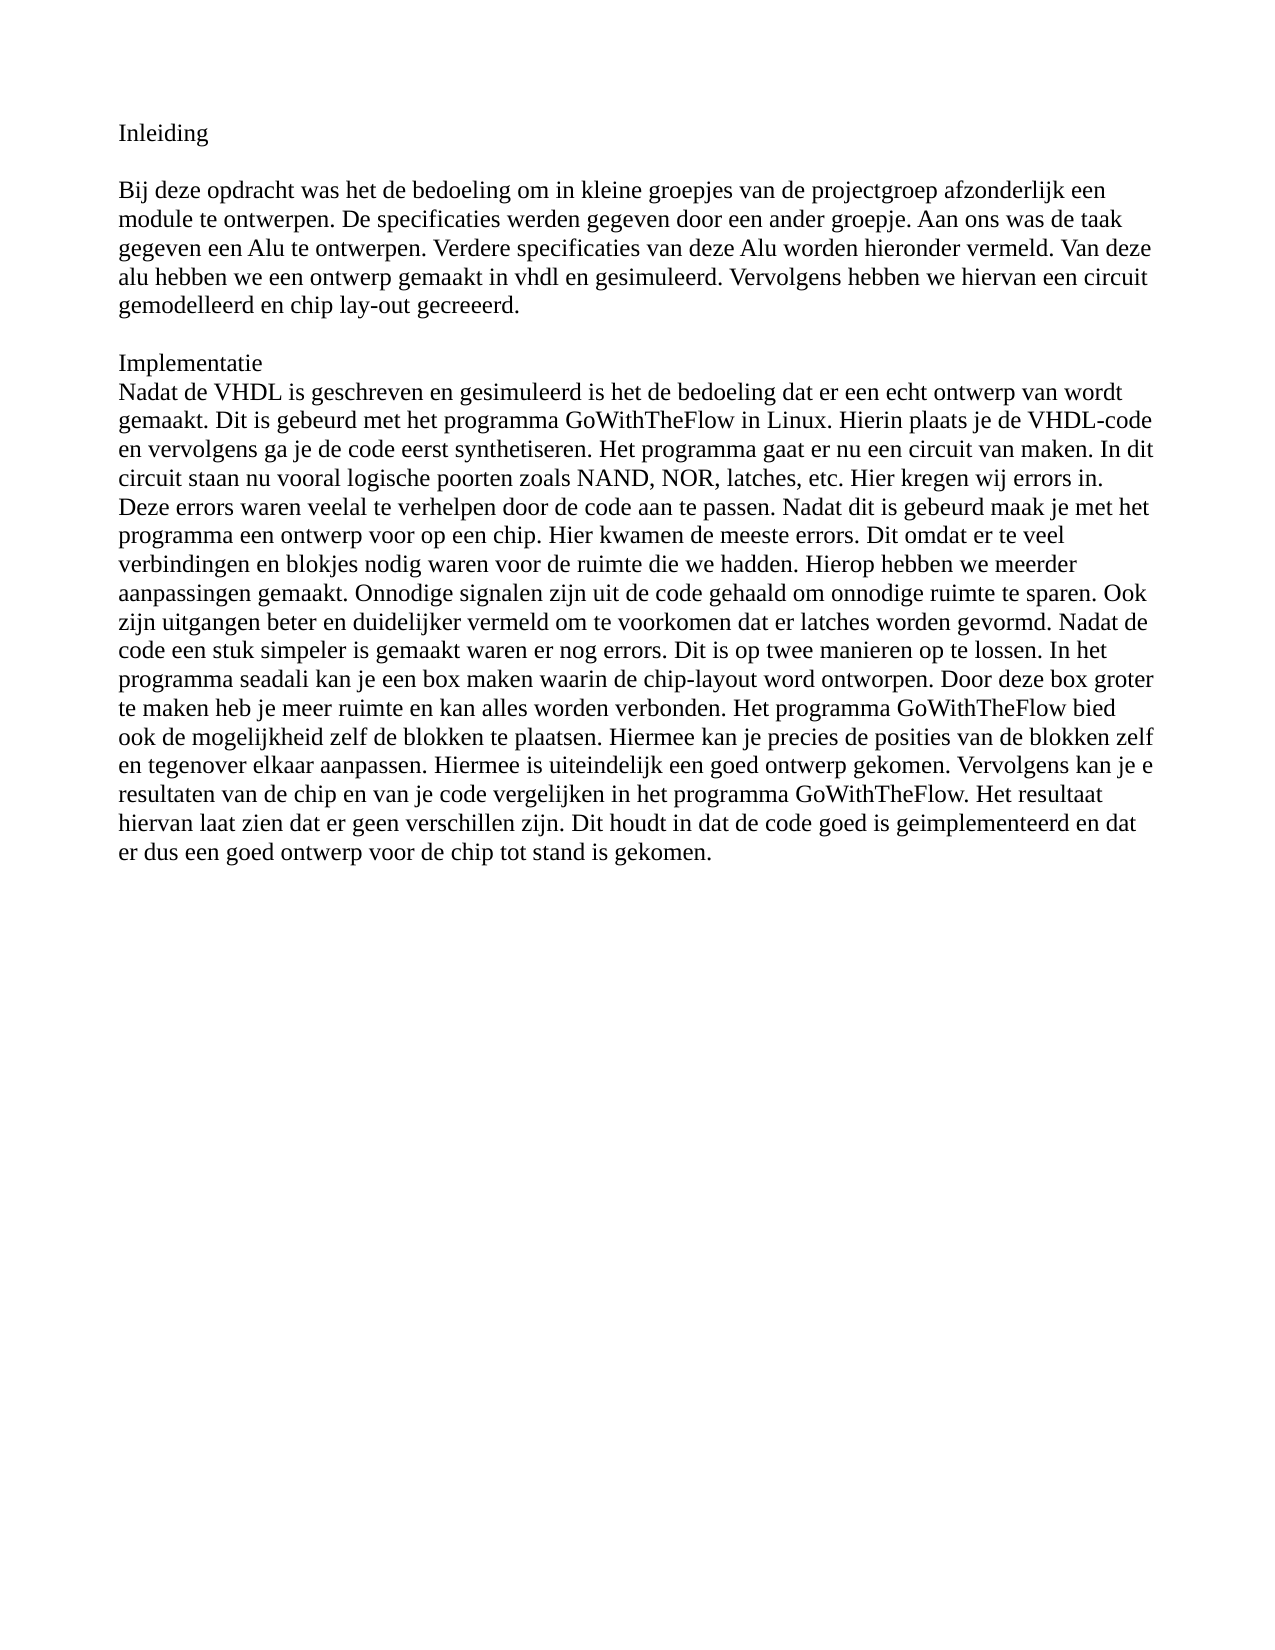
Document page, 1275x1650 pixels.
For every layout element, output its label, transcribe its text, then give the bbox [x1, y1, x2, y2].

text Implementatie [118, 348, 1157, 377]
text Bij deze opdracht was het de bedoeling om in kleine groepjes van de projectgroep afzonderlijk een module te ontwerpen. De specificaties werden gegeven door een ander groepje. Aan ons was de taak gegeven een Alu te ontwerpen. Verdere specificaties van deze Alu worden hieronder vermeld. Van deze alu hebben we een ontwerp gemaakt in vhdl en gesimuleerd. Vervolgens hebben we hiervan een circuit gemodelleerd en chip lay-out gecreeerd. [118, 176, 1157, 319]
text Inleiding [118, 118, 1157, 147]
text Nadat de VHDL is geschreven en gesimuleerd is het de bedoeling dat er een echt ontwerp van wordt gemaakt. Dit is gebeurd met het programma GoWithTheFlow in Linux. Hierin plaats je de VHDL-code en vervolgens ga je de code eerst synthetiseren. Het programma gaat er nu een circuit van maken. In dit circuit staan nu vooral logische poorten zoals NAND, NOR, latches, etc. Hier kregen wij errors in. Deze errors waren veelal te verhelpen door de code aan te passen. Nadat dit is gebeurd maak je met het programma een ontwerp voor op een chip. Hier kwamen de meeste errors. Dit omdat er te veel verbindingen en blokjes nodig waren voor de ruimte die we hadden. Hierop hebben we meerder aanpassingen gemaakt. Onnodige signalen zijn uit de code gehaald om onnodige ruimte te sparen. Ook zijn uitgangen beter en duidelijker vermeld om te voorkomen dat er latches worden gevormd. Nadat de code een stuk simpeler is gemaakt waren er nog errors. Dit is op twee manieren op te lossen. In het programma seadali kan je een box maken waarin de chip-layout word ontworpen. Door deze box groter te maken heb je meer ruimte en kan alles worden verbonden. Het programma GoWithTheFlow bied ook de mogelijkheid zelf de blokken te plaatsen. Hiermee kan je precies de posities van de blokken zelf en tegenover elkaar aanpassen. Hiermee is uiteindelijk een goed ontwerp gekomen. Vervolgens kan je e resultaten van de chip en van je code vergelijken in het programma GoWithTheFlow. Het resultaat hiervan laat zien dat er geen verschillen zijn. Dit houdt in dat de code goed is geimplementeerd en dat er dus een goed ontwerp voor de chip tot stand is gekomen. [118, 377, 1157, 866]
